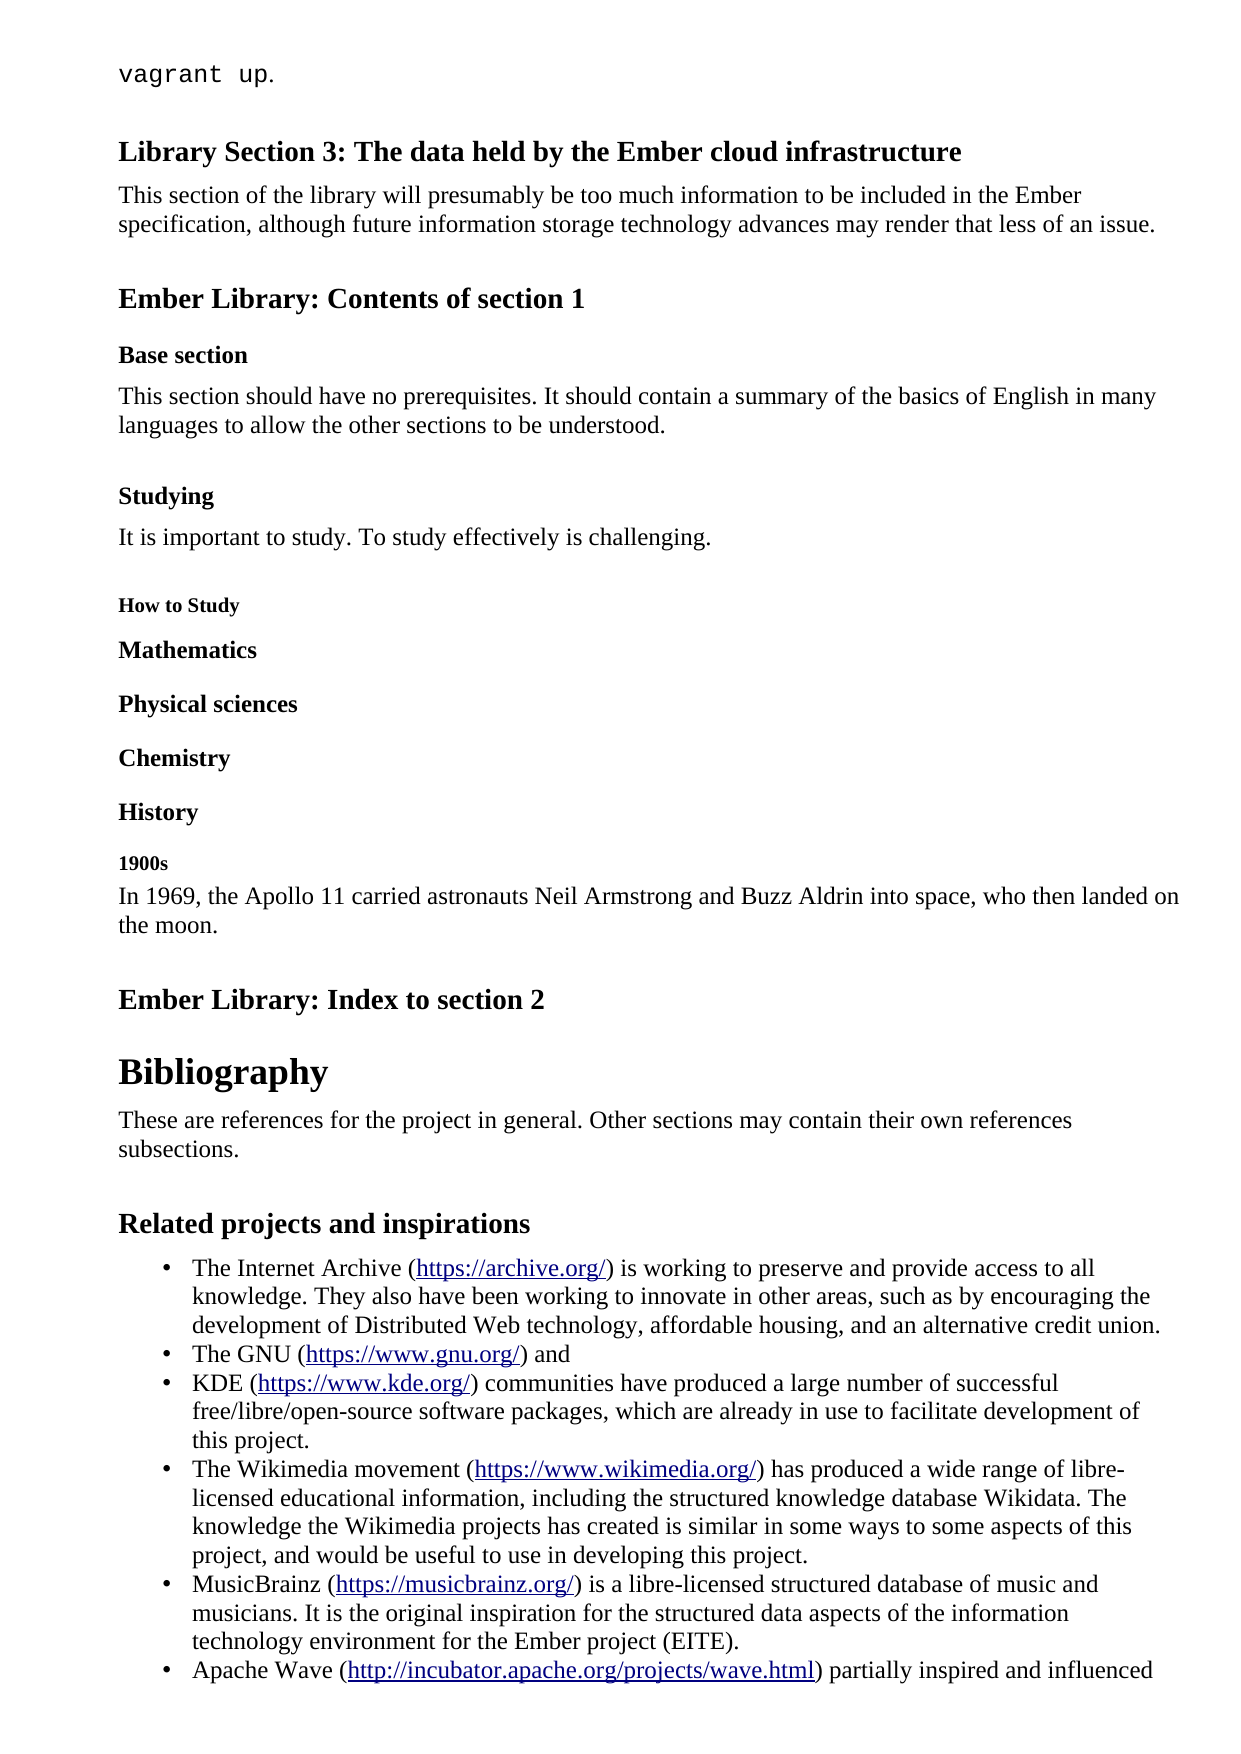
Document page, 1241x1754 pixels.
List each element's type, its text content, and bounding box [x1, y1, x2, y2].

subtitle Mathematics [118, 636, 1181, 664]
subtitle How to Study [118, 593, 1181, 617]
subtitle Ember Library: Index to section 2 [118, 982, 1181, 1016]
text This section of the library will presumably be too much information to be included in the Ember specification, although future information storage technology advances may render that less of an issue. [118, 180, 1181, 237]
subtitle History [118, 797, 1181, 826]
text vagrant up. [118, 59, 1181, 90]
text It is important to study. To study effectively is challenging. [118, 522, 1181, 551]
list The Wikimedia movement (https://www.wikimedia.org/) has produced a wide range of libre-licensed educational information, including the structured knowledge database Wikidata. The knowledge the Wikimedia projects has created is similar in some ways to some aspects of this project, and would be useful to use in developing this project. [162, 1454, 1181, 1569]
text This section should have no prerequisites. It should contain a summary of the basics of English in many languages to allow the other sections to be understood. [118, 381, 1181, 439]
subtitle Base section [118, 340, 1181, 369]
text These are references for the project in general. Other sections may contain their own references subsections. [118, 1105, 1181, 1162]
list KDE (https://www.kde.org/) communities have produced a large number of successful free/libre/open-source software packages, which are already in use to facilitate development of this project. [162, 1368, 1181, 1454]
subtitle Library Section 3: The data held by the Ember cloud infrastructure [118, 134, 1181, 167]
subtitle Chemistry [118, 743, 1181, 772]
subtitle Bibliography [118, 1049, 1181, 1092]
list Apache Wave (http://incubator.apache.org/projects/wave.html) partially inspired and influenced [162, 1655, 1181, 1684]
list The Internet Archive (https://archive.org/) is working to preserve and provide access to all knowledge. They also have been working to innovate in other areas, such as by encouraging the development of Distributed Web technology, affordable housing, and an alternative credit union. [162, 1253, 1181, 1339]
text In 1969, the Apollo 11 carried astronauts Neil Armstrong and Buzz Aldrin into space, who then landed on the moon. [118, 881, 1181, 938]
subtitle Related projects and inspirations [118, 1207, 1181, 1240]
subtitle Studying [118, 481, 1181, 509]
list MusicBrainz (https://musicbrainz.org/) is a libre-licensed structured database of music and musicians. It is the original inspiration for the structured data aspects of the information technology environment for the Ember project (EITE). [162, 1569, 1181, 1655]
subtitle Physical sciences [118, 689, 1181, 718]
subtitle 1900s [118, 851, 1181, 875]
list The GNU (https://www.gnu.org/) and [162, 1339, 1181, 1368]
subtitle Ember Library: Contents of section 1 [118, 282, 1181, 315]
